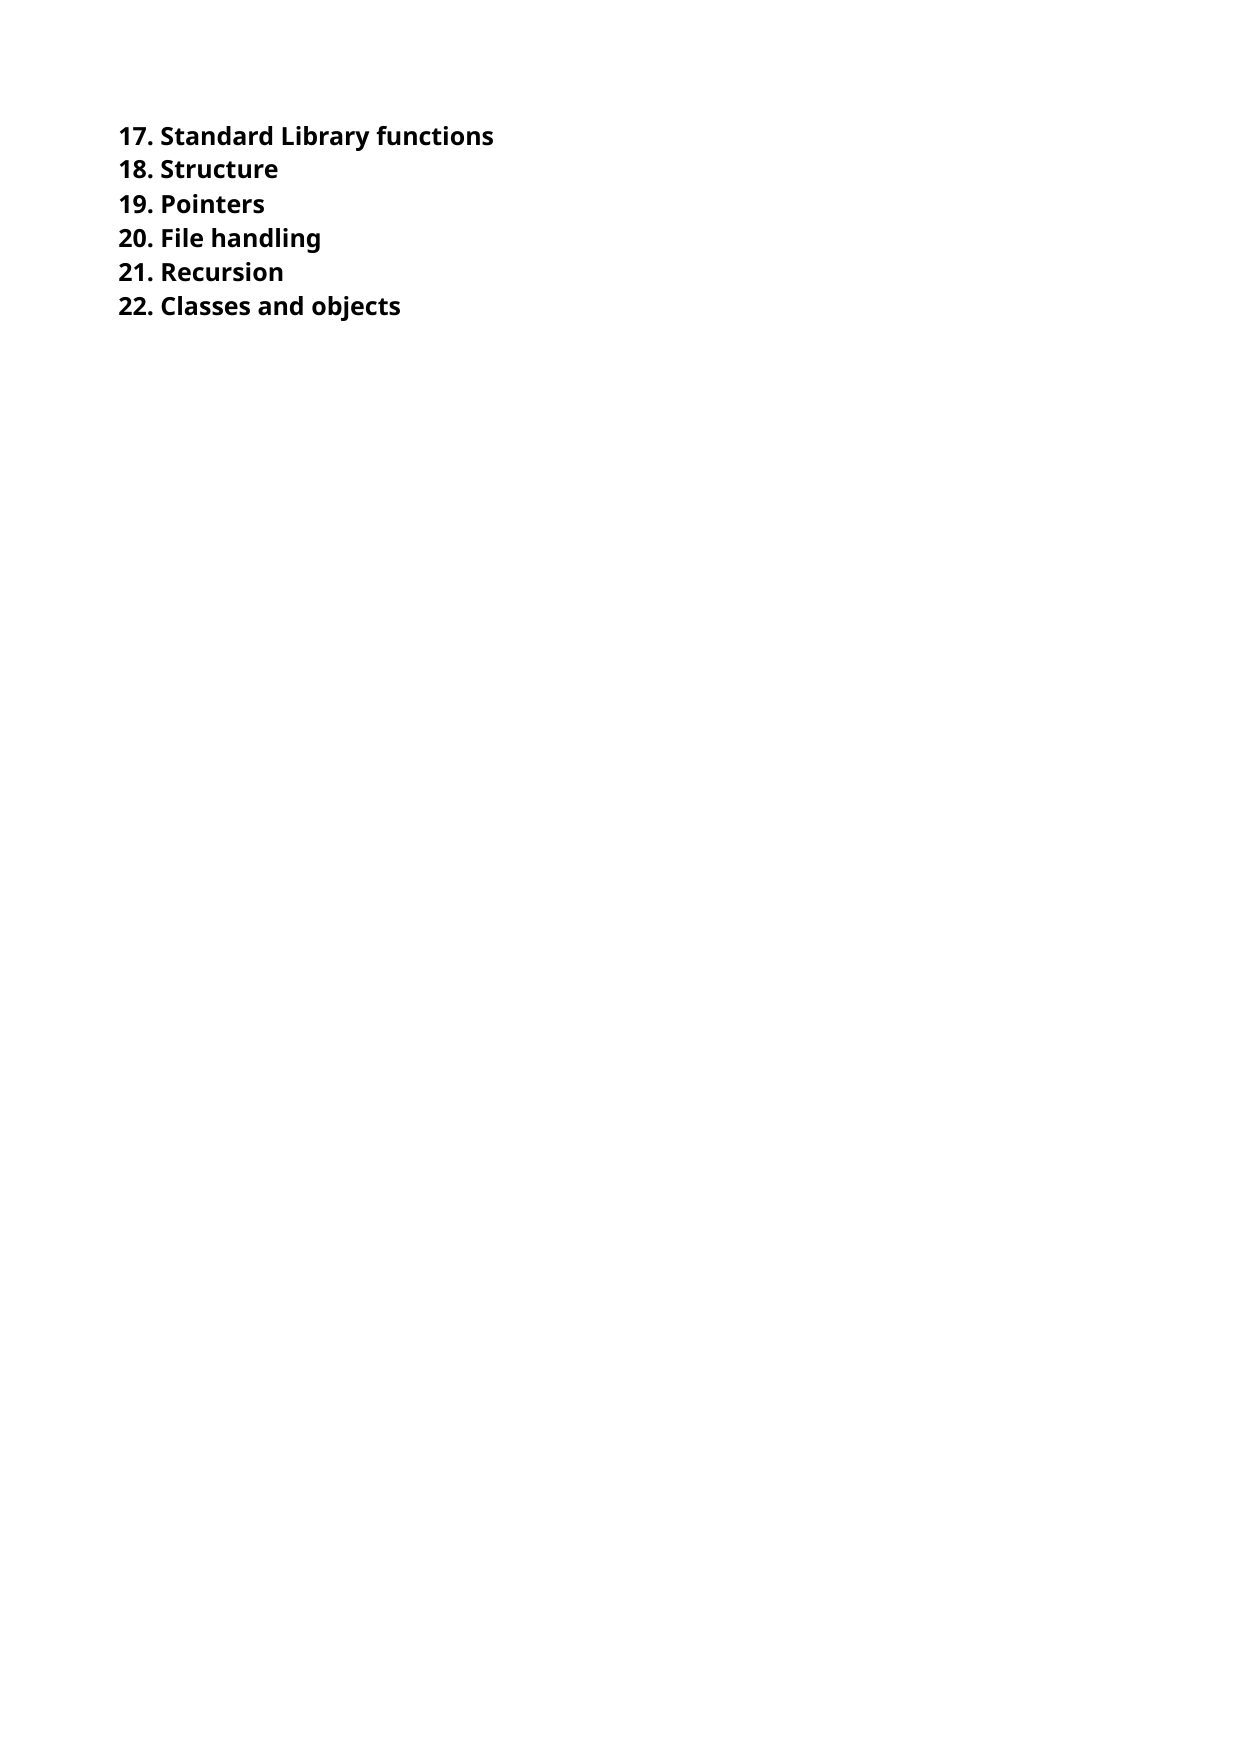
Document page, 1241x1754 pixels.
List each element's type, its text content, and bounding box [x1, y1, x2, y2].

text 17. Standard Library functions [118, 118, 1122, 152]
text 18. Structure [118, 152, 1122, 186]
text 19. Pointers [118, 186, 1122, 220]
text 22. Classes and objects [118, 288, 1122, 322]
text 20. File handling [118, 220, 1122, 254]
text 21. Recursion [118, 254, 1122, 288]
